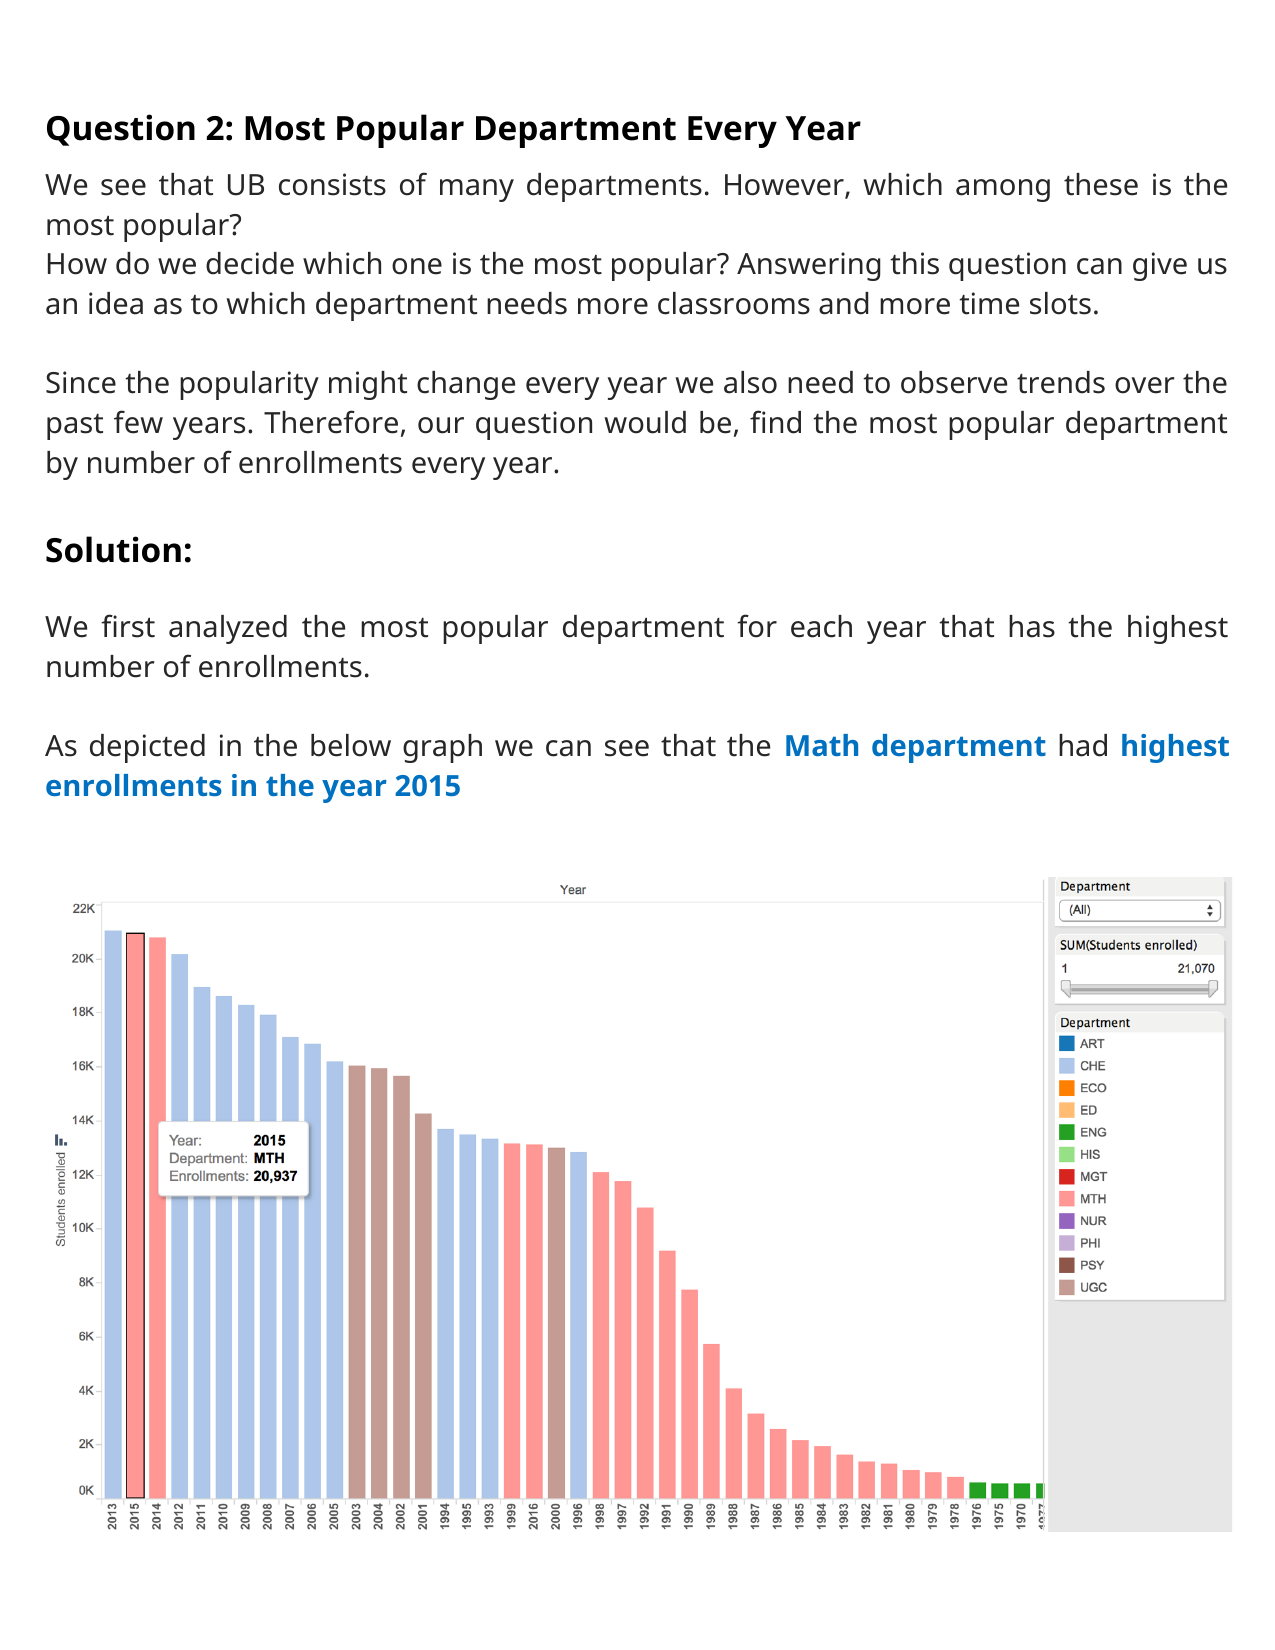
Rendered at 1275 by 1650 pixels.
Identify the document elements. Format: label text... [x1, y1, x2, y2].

text As depicted in the below graph we can see that the Math department had highest enrollments in the year 2015 [45, 726, 1230, 805]
picture [49, 877, 1234, 1532]
text We first analyzed the most popular department for each year that has the highest number of enrollments. [45, 607, 1230, 686]
text Solution: [45, 527, 1230, 572]
text Question 2: Most Popular Department Every Year [45, 104, 1230, 150]
text We see that UB consists of many departments. However, which among these is the most popular? [45, 164, 1230, 243]
text How do we decide which one is the most popular? Answering this question can give us an idea as to which department needs more classrooms and more time slots. [45, 243, 1230, 323]
text Since the popularity might change every year we also need to observe trends over the past few years. Therefore, our question would be, find the most popular department by number of enrollments every year. [45, 363, 1230, 482]
